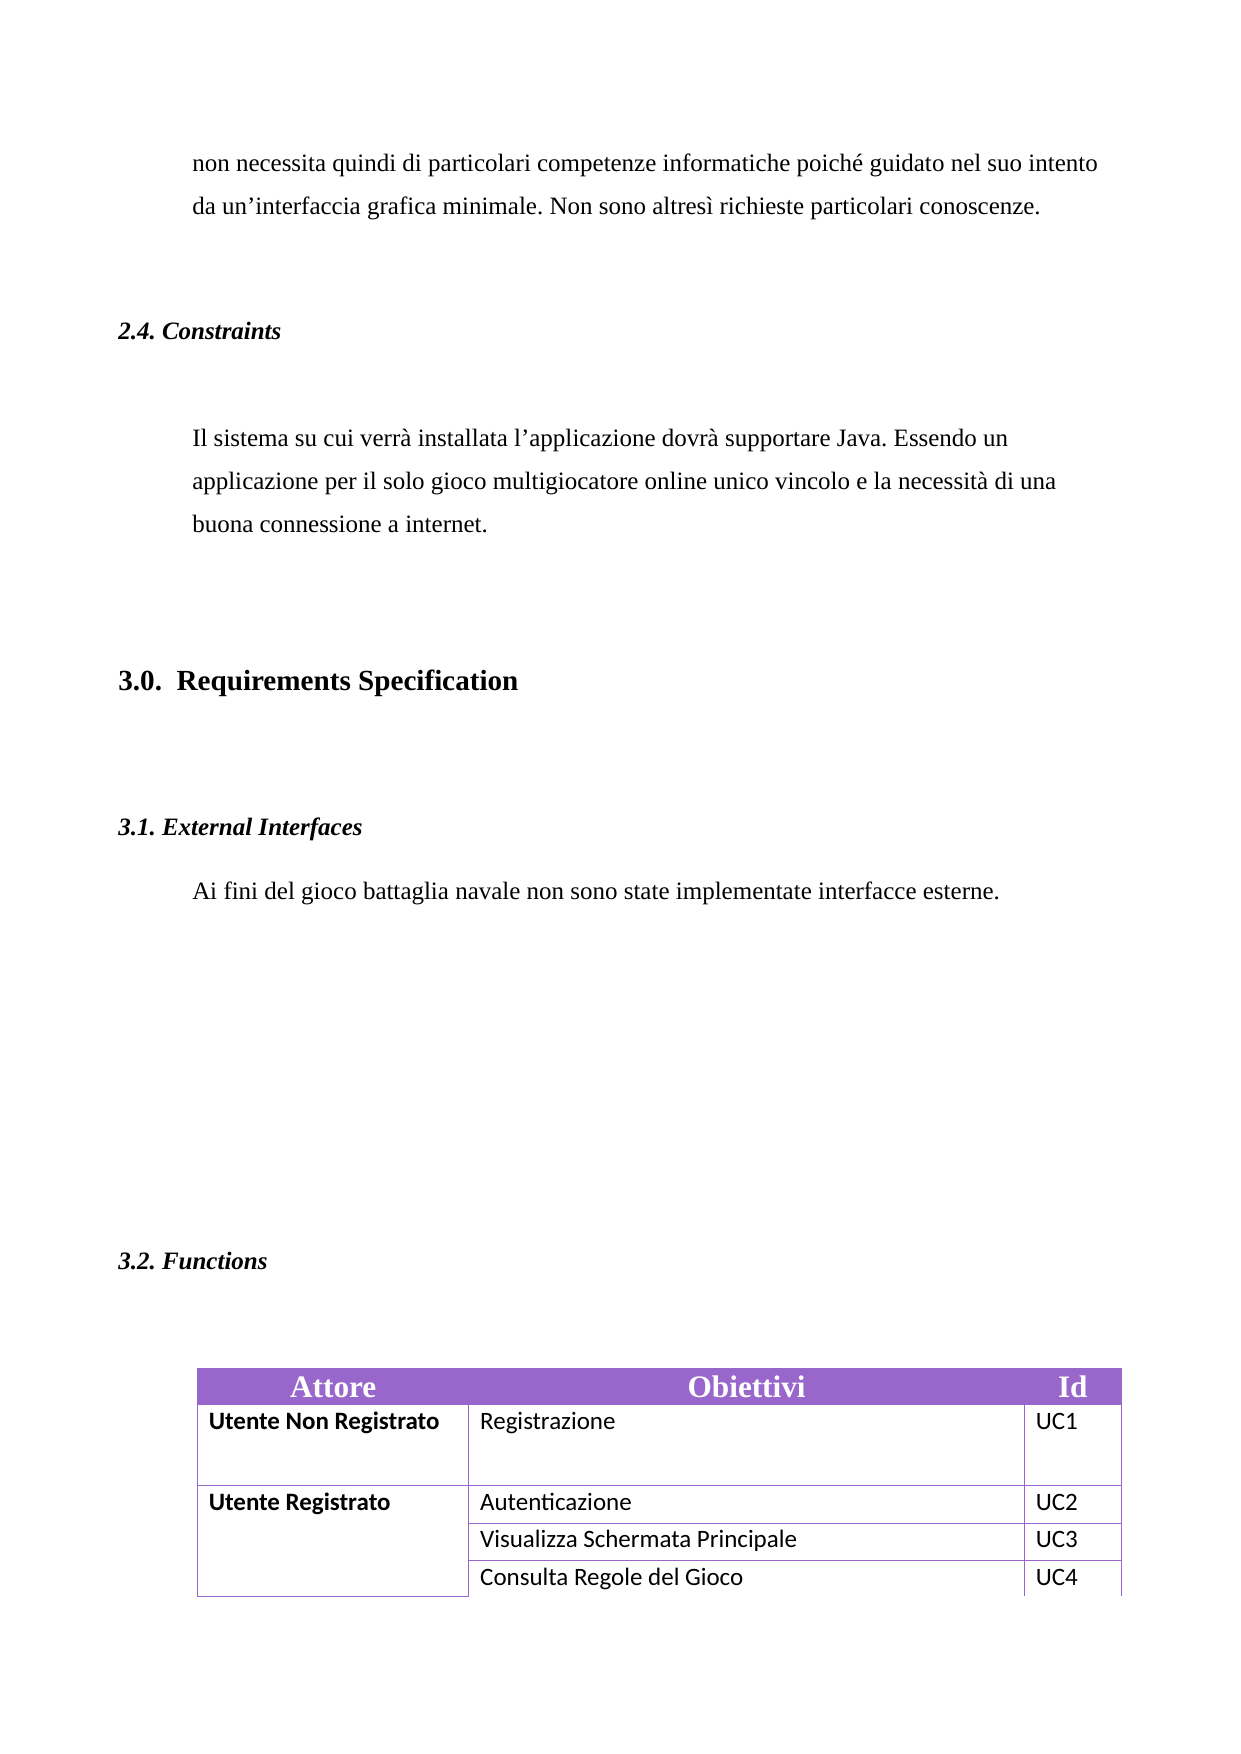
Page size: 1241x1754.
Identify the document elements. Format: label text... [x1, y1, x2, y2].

table_cell Utente Registrato [198, 1486, 468, 1596]
subtitle 3.2. Functions [118, 1246, 1122, 1275]
table_cell UC3 [1025, 1524, 1121, 1560]
table_cell UC1 [1025, 1405, 1121, 1485]
subtitle 3.1. External Interfaces [118, 812, 1122, 841]
table_cell Utente Non Registrato [198, 1405, 468, 1485]
text Il sistema su cui verrà installata l’applicazione dovrà supportare Java. Essendo un applicazione per il solo gioco multigiocatore online unico vincolo e la necessità di una buona connessione a internet. [192, 423, 1122, 538]
table_header Id [1024, 1369, 1121, 1404]
table_cell UC4 [1025, 1561, 1121, 1596]
table_cell Consulta Regole del Gioco [469, 1561, 1024, 1596]
text Ai fini del gioco battaglia navale non sono state implementate interfacce esterne. [192, 876, 1122, 905]
table_cell Registrazione [469, 1405, 1024, 1485]
table_header Obiettivi [469, 1369, 1024, 1404]
table_cell Visualizza Schermata Principale [469, 1524, 1024, 1560]
text non necessita quindi di particolari competenze informatiche poiché guidato nel suo intento da un’interfaccia grafica minimale. Non sono altresì richieste particolari conoscenze. [192, 148, 1122, 219]
subtitle 3.0. Requirements Specification [118, 663, 1122, 696]
subtitle 2.4. Constraints [118, 316, 1122, 345]
table_cell Autenticazione [469, 1486, 1024, 1522]
table_cell UC2 [1025, 1486, 1121, 1522]
table_header Attore [198, 1369, 469, 1404]
